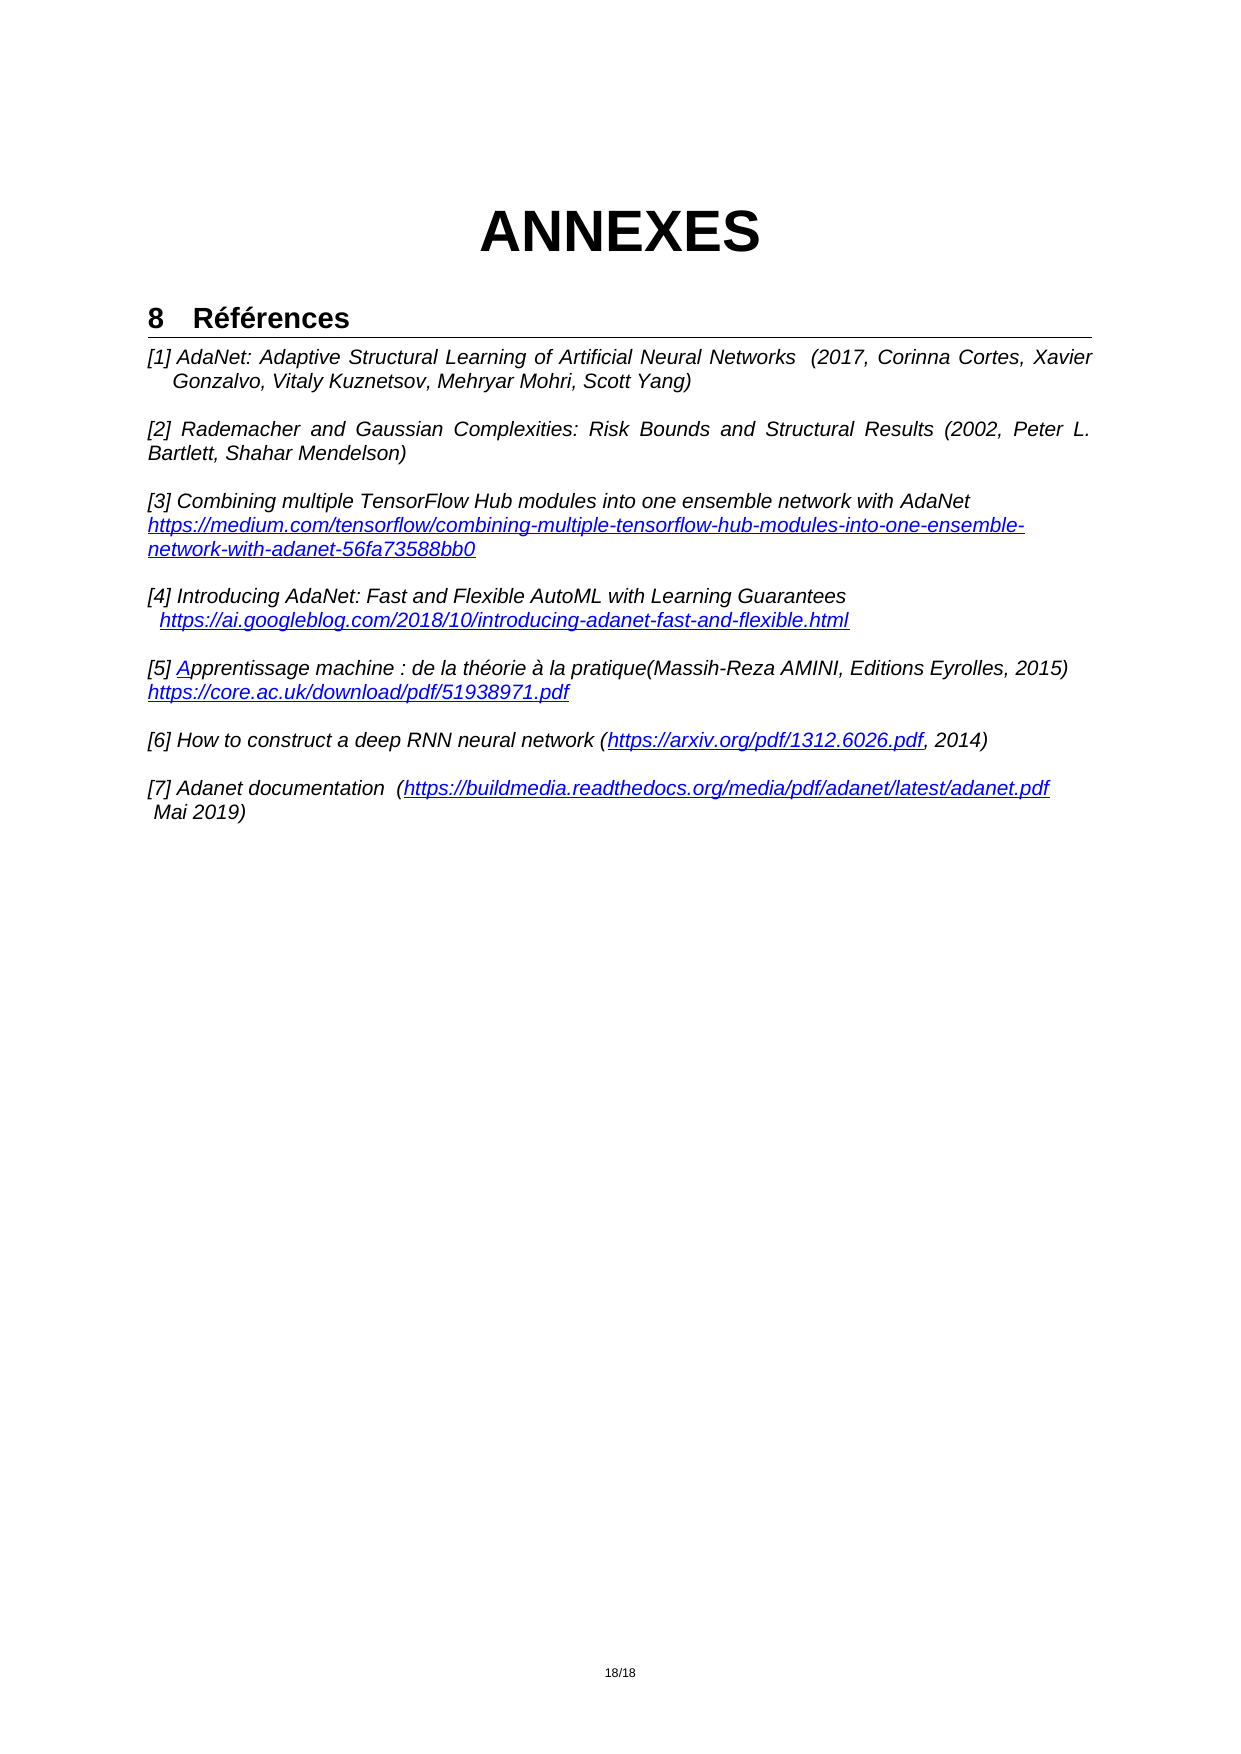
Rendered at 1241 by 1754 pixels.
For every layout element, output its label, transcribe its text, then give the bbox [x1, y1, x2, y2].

subtitle Références [148, 301, 1092, 337]
text https://medium.com/tensorflow/combining-multiple-tensorflow-hub-modules-into-one-ensemble-network-with-adanet-56fa73588bb0 [148, 512, 1092, 560]
text [7] Adanet documentation (https://buildmedia.readthedocs.org/media/pdf/adanet/latest/adanet.pdf [148, 776, 1092, 800]
text Mai 2019) [148, 800, 1092, 824]
text https://core.ac.uk/download/pdf/51938971.pdf [148, 680, 1092, 704]
text [1] AdaNet: Adaptive Structural Learning of Artificial Neural Networks (2017, Corinna Cortes, Xavier Gonzalvo, Vitaly Kuznetsov, Mehryar Mohri, Scott Yang) [148, 345, 1092, 393]
text [3] Combining multiple TensorFlow Hub modules into one ensemble network with AdaNet [148, 488, 1092, 512]
text [4] Introducing AdaNet: Fast and Flexible AutoML with Learning Guarantees [148, 584, 1092, 608]
text https://ai.googleblog.com/2018/10/introducing-adanet-fast-and-flexible.html [148, 608, 1092, 632]
text [2] Rademacher and Gaussian Complexities: Risk Bounds and Structural Results (2002, Peter L. Bartlett, Shahar Mendelson) [148, 417, 1092, 464]
text [6] How to construct a deep RNN neural network (https://arxiv.org/pdf/1312.6026.pdf, 2014) [148, 728, 1092, 752]
title ANNEXES [148, 197, 1092, 264]
text [5] Apprentissage machine : de la théorie à la pratique(Massih-Reza AMINI, Editions Eyrolles, 2015) [148, 656, 1092, 680]
